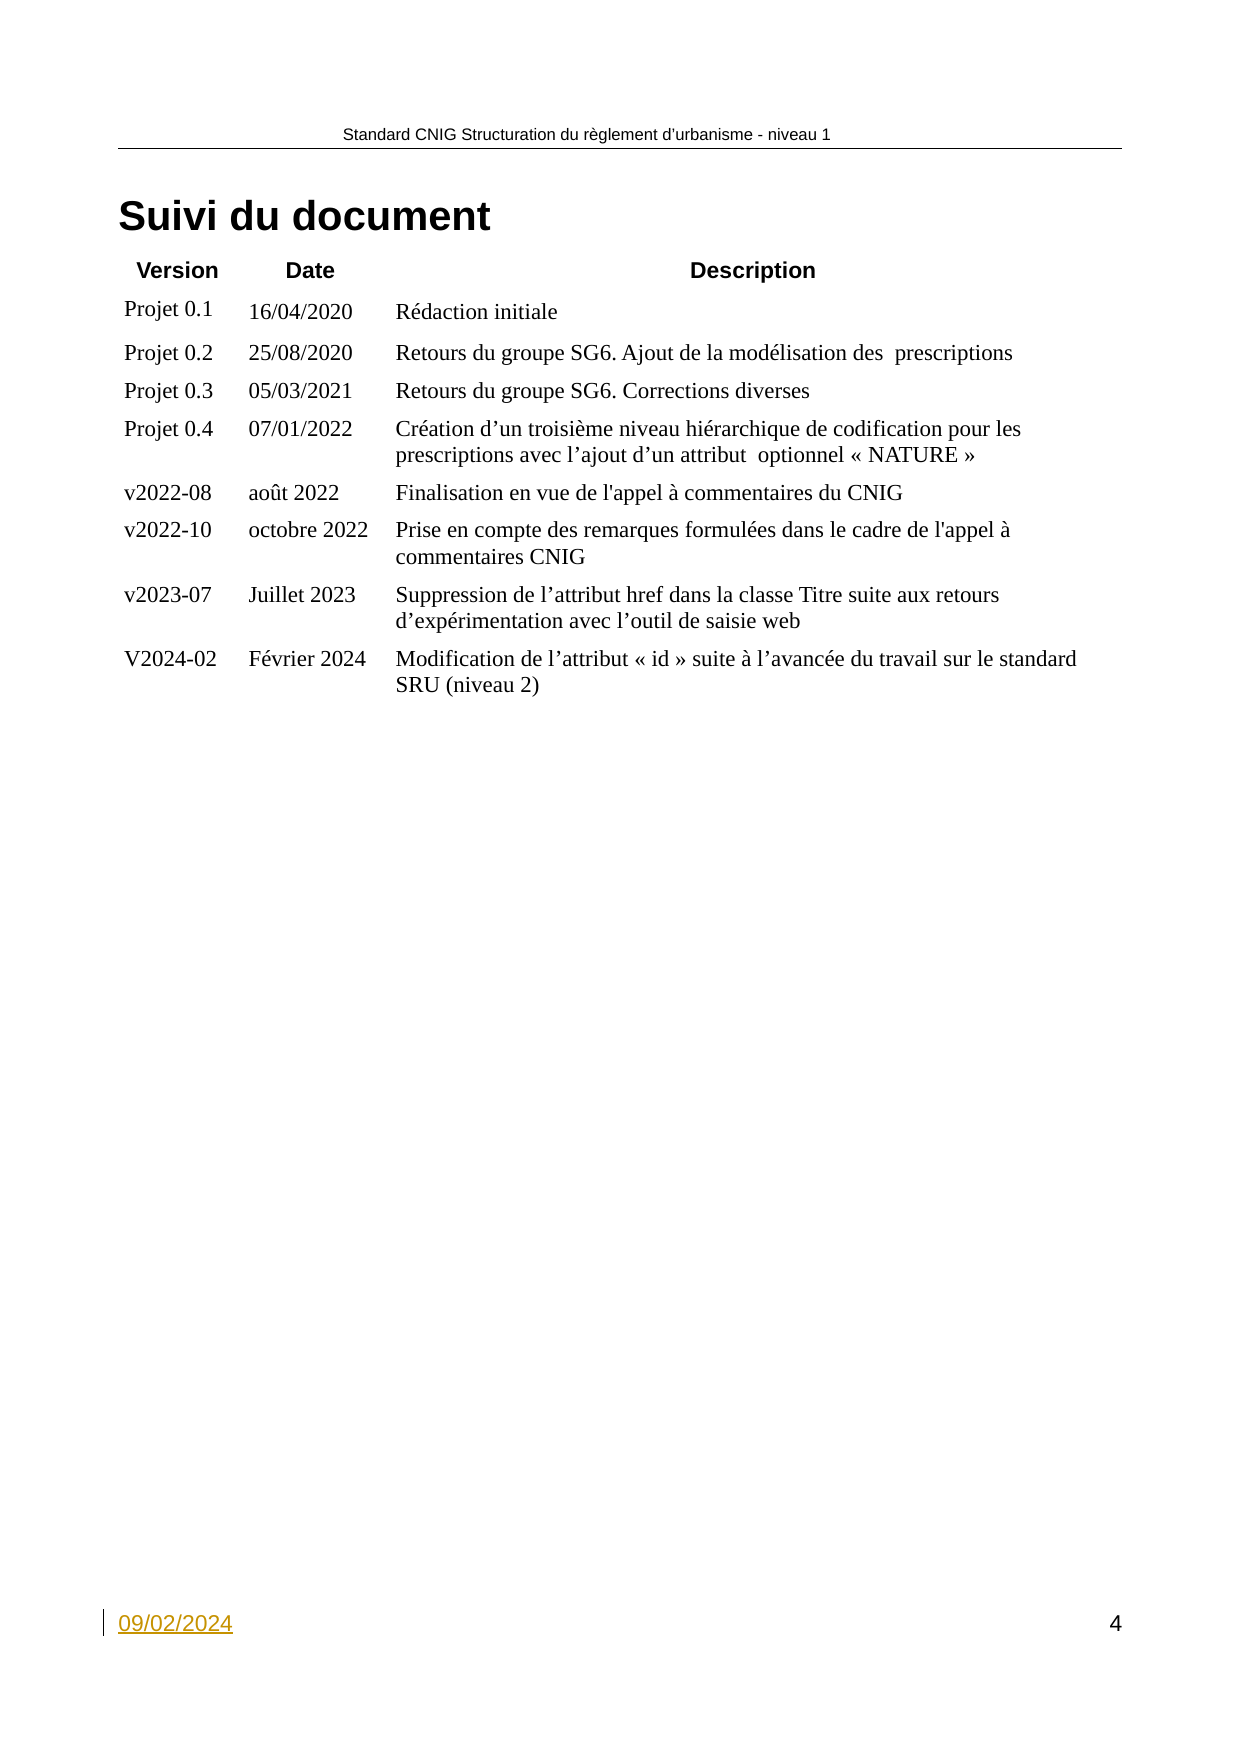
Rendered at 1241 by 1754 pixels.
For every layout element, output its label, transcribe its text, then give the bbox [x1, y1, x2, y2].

table_cell Finalisation en vue de l'appel à commentaires du CNIG [384, 473, 1122, 511]
table_cell Suppression de l’attribut href dans la classe Titre suite aux retours d’expérimentation avec l’outil de saisie web [384, 575, 1122, 639]
table_cell V2024-02 [118, 639, 237, 703]
table_cell Projet 0.1 [118, 290, 237, 333]
table_cell Février 2024 [237, 639, 384, 703]
table_cell Juillet 2023 [237, 575, 384, 639]
table_cell Projet 0.4 [118, 409, 237, 473]
table_header Date [237, 252, 384, 289]
table_cell Projet 0.3 [118, 371, 237, 409]
table_cell Projet 0.2 [118, 333, 237, 371]
table_header Version [118, 252, 237, 289]
table_cell Création d’un troisième niveau hiérarchique de codification pour les prescriptions avec l’ajout d’un attribut optionnel « NATURE » [384, 409, 1122, 473]
table_cell Rédaction initiale [384, 290, 1122, 333]
table_cell Prise en compte des remarques formulées dans le cadre de l'appel à commentaires CNIG [384, 511, 1122, 575]
table_header Description [384, 252, 1122, 289]
subtitle Suivi du document [118, 191, 1122, 239]
table_cell octobre 2022 [237, 511, 384, 575]
table_cell 25/08/2020 [237, 333, 384, 371]
table_cell 07/01/2022 [237, 409, 384, 473]
table_cell Modification de l’attribut « id » suite à l’avancée du travail sur le standard SRU (niveau 2) [384, 639, 1122, 703]
table_cell v2022-10 [118, 511, 237, 575]
table_cell 16/04/2020 [237, 290, 384, 333]
table_cell v2023-07 [118, 575, 237, 639]
table_cell août 2022 [237, 473, 384, 511]
table_cell v2022-08 [118, 473, 237, 511]
table_cell 05/03/2021 [237, 371, 384, 409]
table_cell Retours du groupe SG6. Corrections diverses [384, 371, 1122, 409]
table_cell Retours du groupe SG6. Ajout de la modélisation des prescriptions [384, 333, 1122, 371]
